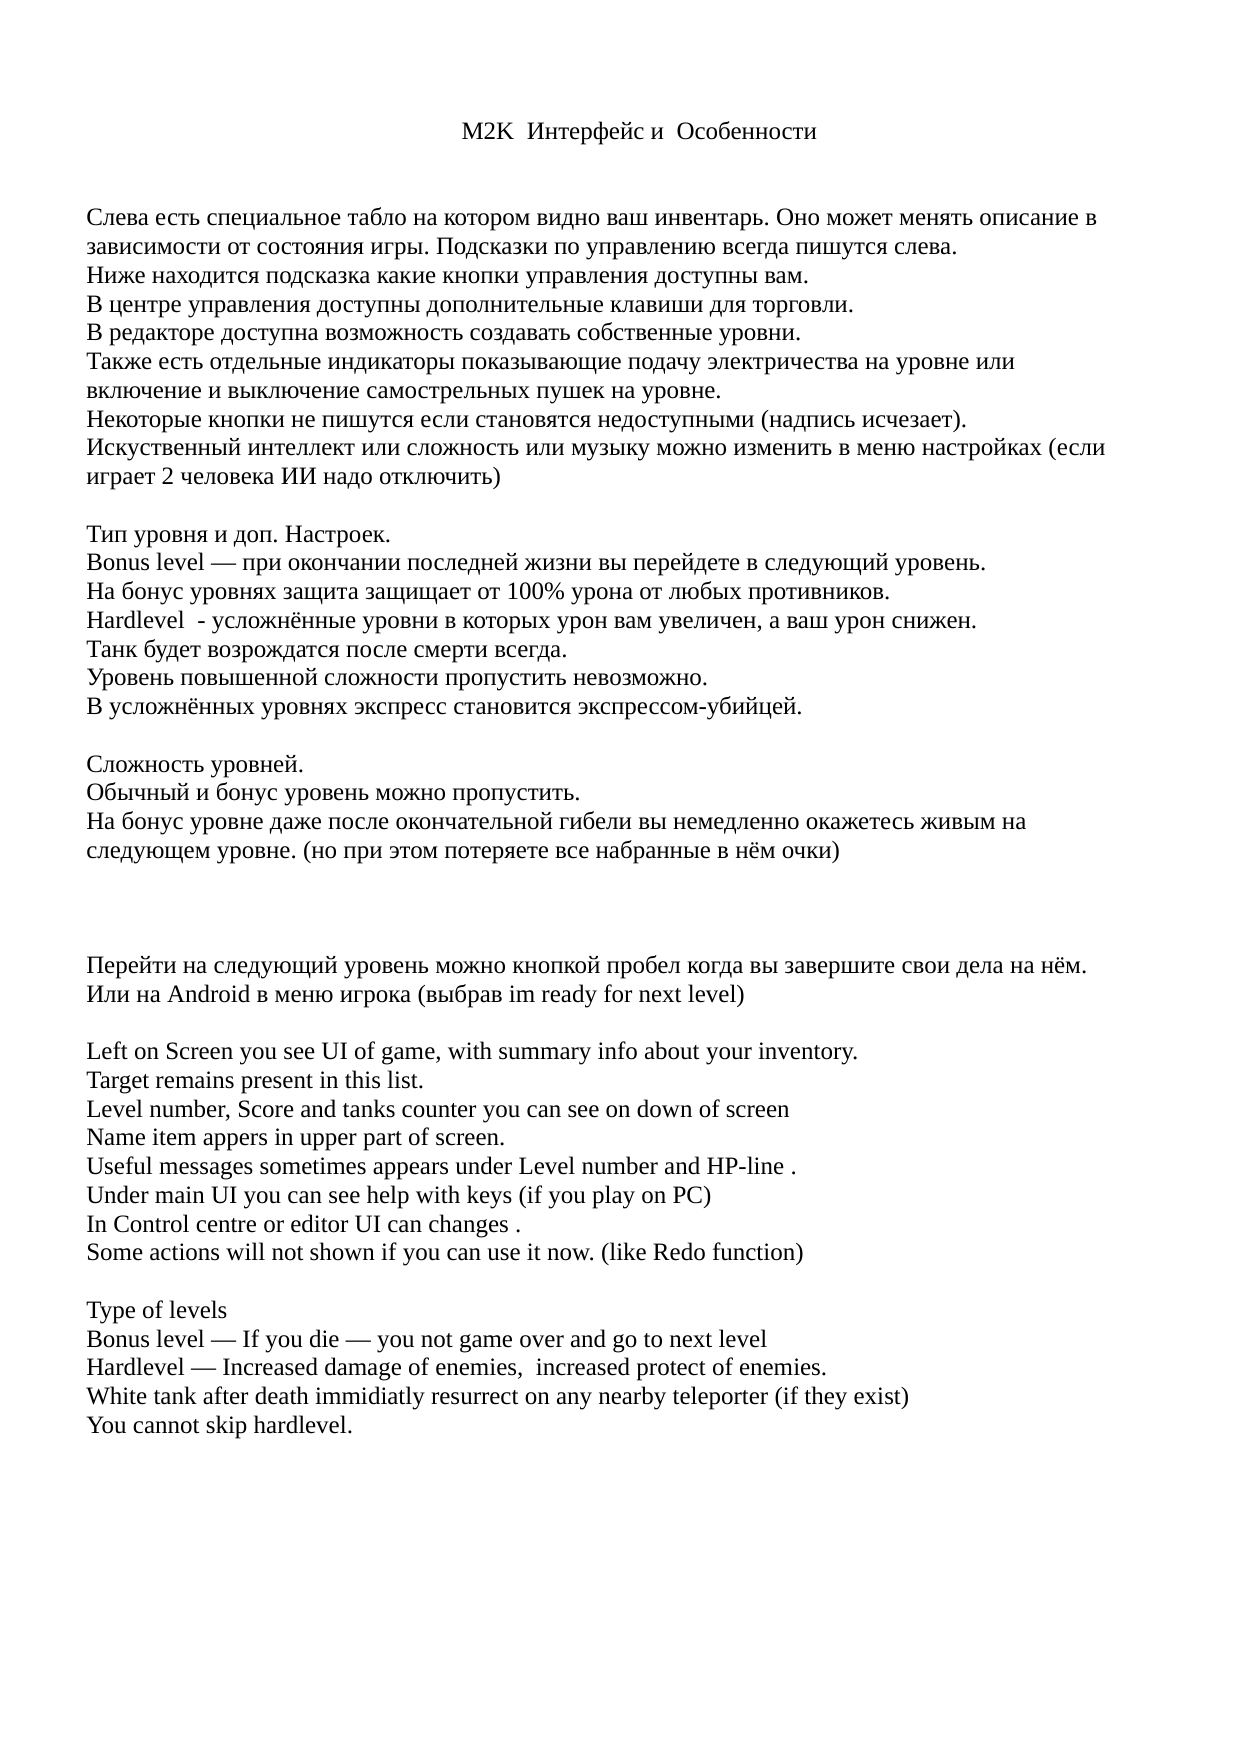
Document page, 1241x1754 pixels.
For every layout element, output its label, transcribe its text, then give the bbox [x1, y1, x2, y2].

text В усложнённых уровнях экспресс становится экспрессом-убийцей. [86, 691, 1123, 720]
text Слева есть специальное табло на котором видно ваш инвентарь. Оно может менять описание в зависимости от состояния игры. Подсказки по управлению всегда пишутся слева. [86, 202, 1123, 260]
text Target remains present in this list. [86, 1065, 1123, 1094]
text In Control centre or editor UI can changes . [86, 1209, 1123, 1237]
text Bonus level — при окончании последней жизни вы перейдете в следующий уровень. [86, 547, 1123, 576]
text В центре управления доступны дополнительные клавиши для торговли. [86, 289, 1123, 317]
text В редакторе доступна возможность создавать собственные уровни. [86, 317, 1123, 346]
text На бонус уровнях защита защищает от 100% урона от любых противников. [86, 576, 1123, 605]
text Уровень повышенной сложности пропустить невозможно. [86, 662, 1123, 691]
text Some actions will not shown if you can use it now. (like Redo function) [86, 1237, 1123, 1266]
text Обычный и бонус уровень можно пропустить. [86, 777, 1123, 806]
text You cannot skip hardlevel. [86, 1410, 1123, 1439]
text Type of levels [86, 1295, 1123, 1324]
text Hardlevel — Increased damage of enemies, increased protect of enemies. [86, 1352, 1123, 1381]
text Искуственный интеллект или сложность или музыку можно изменить в меню настройках (если играет 2 человека ИИ надо отключить) [86, 432, 1123, 490]
text Перейти на следующий уровень можно кнопкой пробел когда вы завершите свои дела на нём. Или на Android в меню игрока (выбрав im ready for next level) [86, 950, 1123, 1007]
text Также есть отдельные индикаторы показывающие подачу электричества на уровне или включение и выключение самострельных пушек на уровне. [86, 346, 1123, 404]
text Сложность уровней. [86, 749, 1123, 777]
text Left on Screen you see UI of game, with summary info about your inventory. [86, 1036, 1123, 1065]
text Ниже находится подсказка какие кнопки управления доступны вам. [86, 260, 1123, 289]
text Тип уровня и доп. Настроек. [86, 519, 1123, 547]
text Level number, Score and tanks counter you can see on down of screen [86, 1094, 1123, 1122]
text На бонус уровне даже после окончательной гибели вы немедленно окажетесь живым на следующем уровне. (но при этом потеряете все набранные в нём очки) [86, 806, 1123, 864]
text Under main UI you can see help with keys (if you play on PC) [86, 1180, 1123, 1209]
text Hardlevel - усложнённые уровни в которых урон вам увеличен, а ваш урон снижен. [86, 605, 1123, 634]
text M2K Интерфейс и Особенности [86, 116, 1123, 145]
text White tank after death immidiatly resurrect on any nearby teleporter (if they exist) [86, 1381, 1123, 1410]
text Bonus level — If you die — you not game over and go to next level [86, 1324, 1123, 1352]
text Танк будет возрождатся после смерти всегда. [86, 634, 1123, 662]
text Некоторые кнопки не пишутся если становятся недоступными (надпись исчезает). [86, 404, 1123, 432]
text Name item appers in upper part of screen. [86, 1122, 1123, 1151]
text Useful messages sometimes appears under Level number and HP-line . [86, 1151, 1123, 1180]
